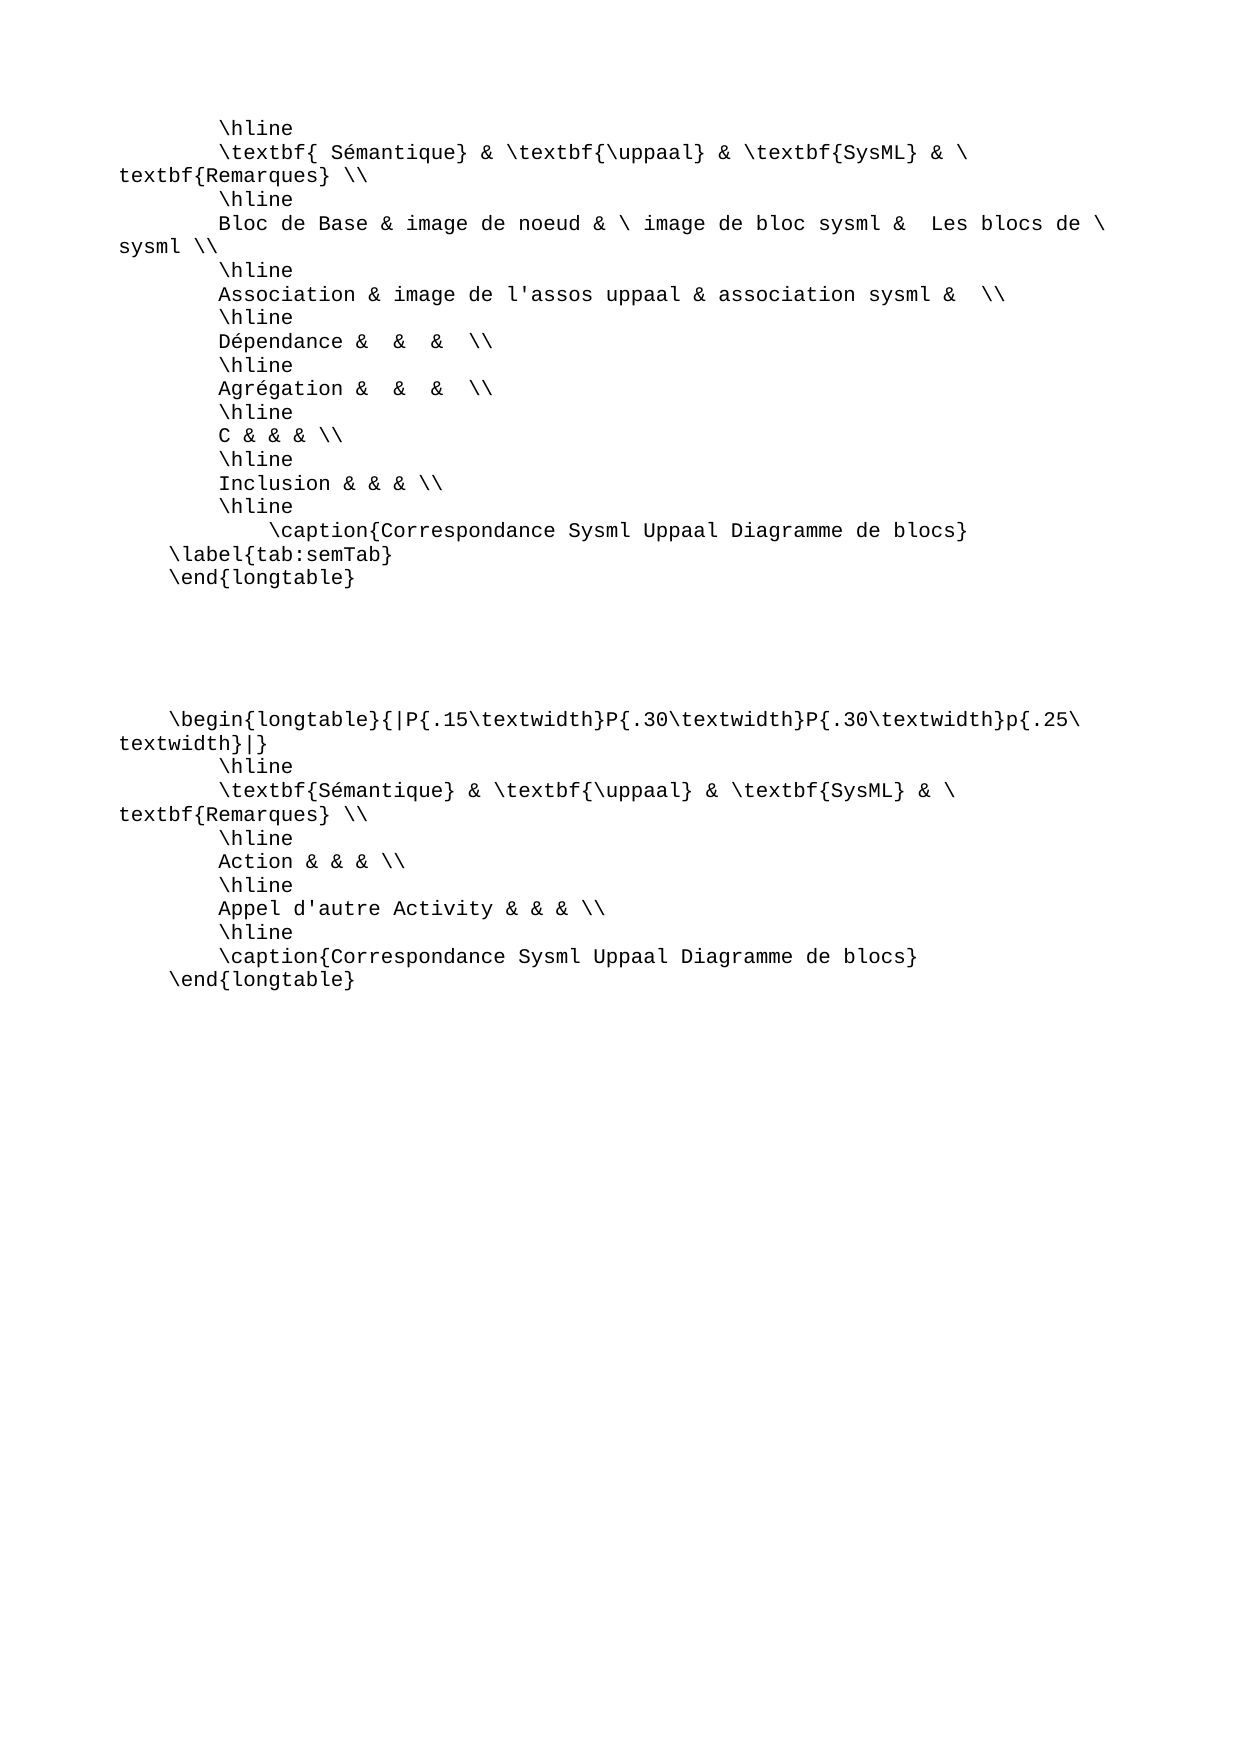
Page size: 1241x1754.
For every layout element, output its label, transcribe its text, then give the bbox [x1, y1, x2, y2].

text \hline [118, 118, 1122, 142]
text \textbf{Sémantique} & \textbf{\uppaal} & \textbf{SysML} & \textbf{Remarques} \\ [118, 780, 1122, 827]
text \hline [118, 354, 1122, 378]
text \label{tab:semTab} [118, 544, 1122, 567]
text \hline [118, 496, 1122, 520]
text Inclusion & & & \\ [118, 473, 1122, 496]
text \hline [118, 307, 1122, 331]
text Dépendance & & & \\ [118, 331, 1122, 354]
text C & & & \\ [118, 426, 1122, 449]
text \hline [118, 449, 1122, 473]
text \hline [118, 875, 1122, 898]
text Bloc de Base & image de noeud & \ image de bloc sysml & Les blocs de \sysml \\ [118, 213, 1122, 260]
text \hline [118, 757, 1122, 780]
text Action & & & \\ [118, 851, 1122, 875]
text \textbf{ Sémantique} & \textbf{\uppaal} & \textbf{SysML} & \textbf{Remarques} \\ [118, 142, 1122, 189]
text \hline [118, 189, 1122, 213]
text Association & image de l'assos uppaal & association sysml & \\ [118, 284, 1122, 307]
text \hline [118, 922, 1122, 946]
text Appel d'autre Activity & & & \\ [118, 898, 1122, 922]
text \caption{Correspondance Sysml Uppaal Diagramme de blocs} [118, 946, 1122, 969]
text \end{longtable} [118, 567, 1122, 591]
text \begin{longtable}{|P{.15\textwidth}P{.30\textwidth}P{.30\textwidth}p{.25\textwidth}|} [118, 709, 1122, 757]
text \end{longtable} [118, 969, 1122, 993]
text \caption{Correspondance Sysml Uppaal Diagramme de blocs} [118, 520, 1122, 544]
text \hline [118, 827, 1122, 851]
text Agrégation & & & \\ [118, 378, 1122, 402]
text \hline [118, 260, 1122, 284]
text \hline [118, 402, 1122, 426]
